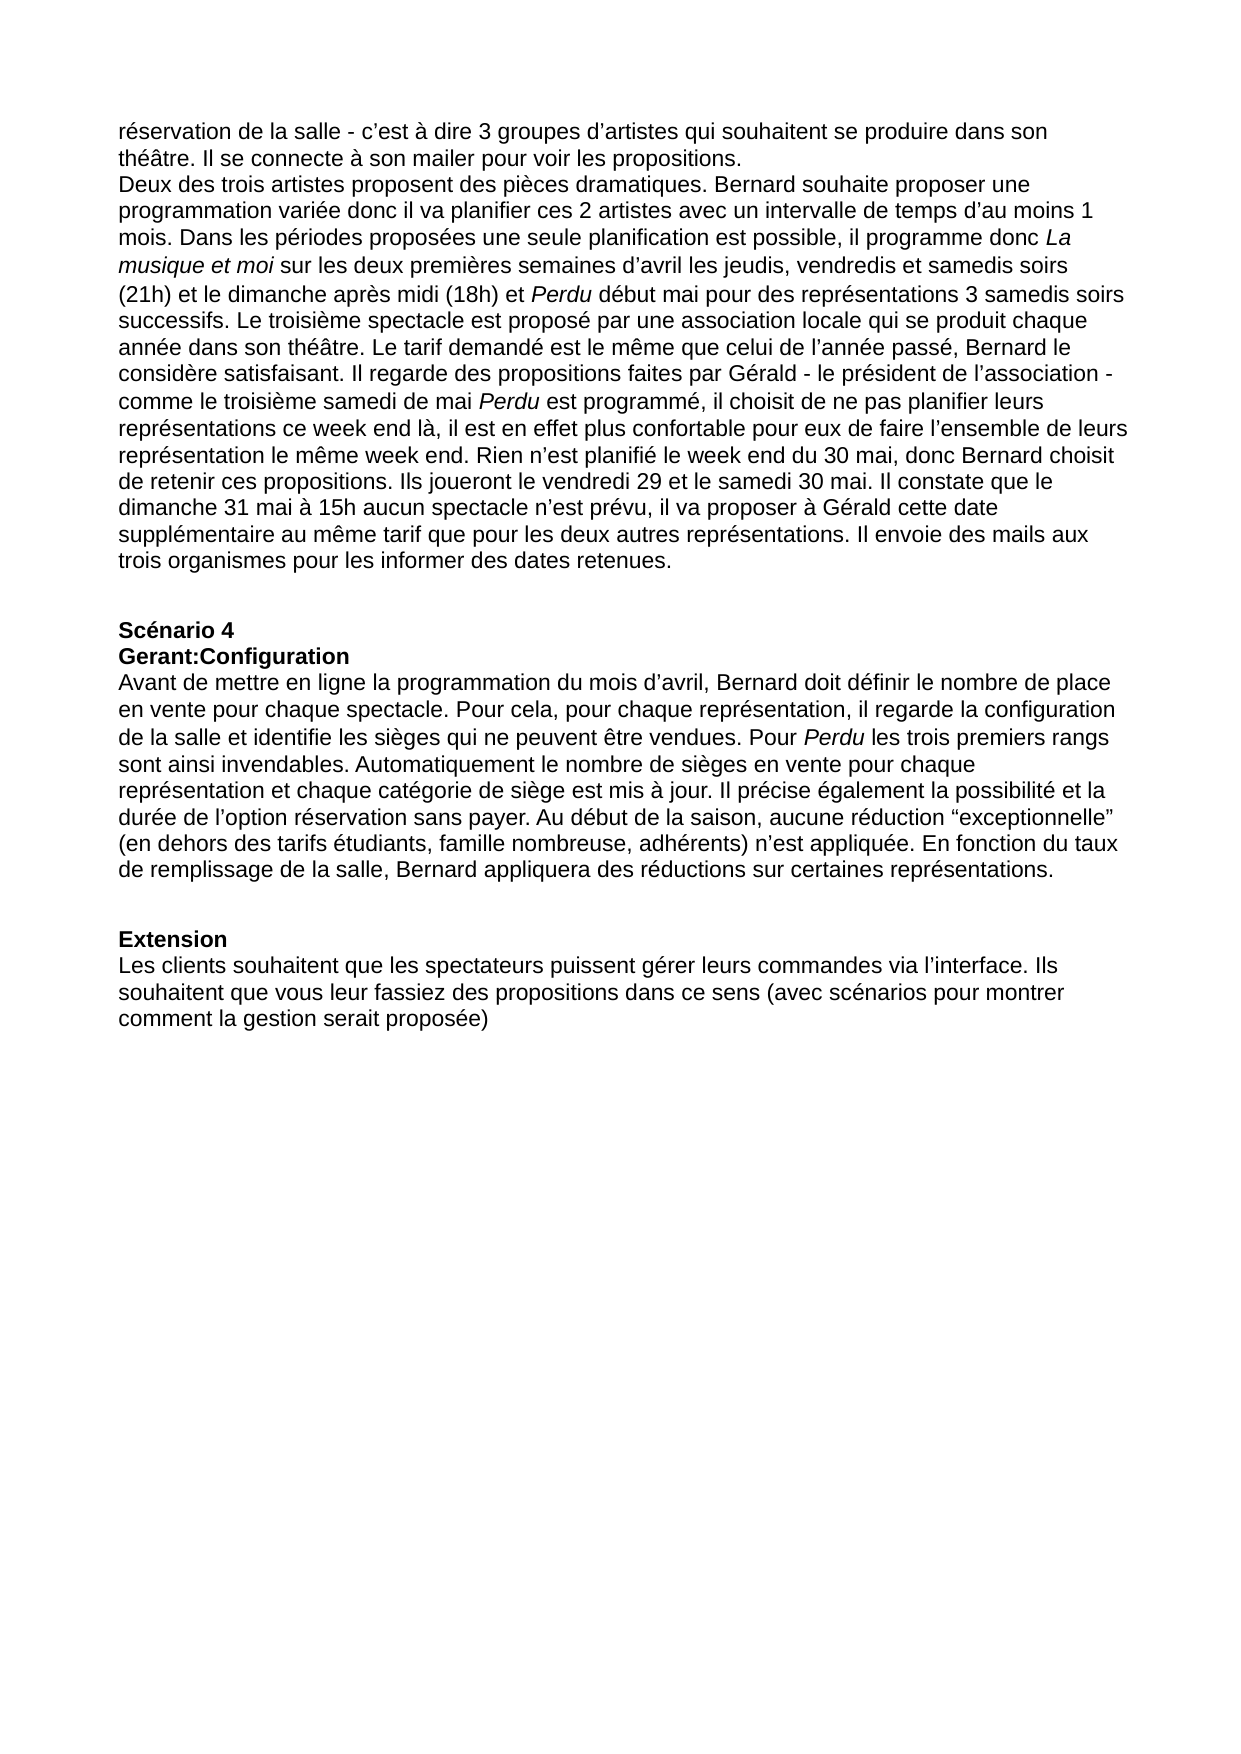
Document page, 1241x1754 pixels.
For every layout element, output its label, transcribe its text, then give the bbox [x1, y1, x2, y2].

text Deux des trois artistes proposent des pièces dramatiques. Bernard souhaite proposer une programmation variée donc il va planifier ces 2 artistes avec un intervalle de temps d’au moins 1 mois. Dans les périodes proposées une seule planification est possible, il programme donc La musique et moi sur les deux premières semaines d’avril les jeudis, vendredis et samedis soirs (21h) et le dimanche après midi (18h) et Perdu début mai pour des représentations 3 samedis soirs successifs. Le troisième spectacle est proposé par une association locale qui se produit chaque année dans son théâtre. Le tarif demandé est le même que celui de l’année passé, Bernard le considère satisfaisant. Il regarde des propositions faites par Gérald - le président de l’association - comme le troisième samedi de mai Perdu est programmé, il choisit de ne pas planifier leurs représentations ce week end là, il est en effet plus confortable pour eux de faire l’ensemble de leurs représentation le même week end. Rien n’est planifié le week end du 30 mai, donc Bernard choisit de retenir ces propositions. Ils joueront le vendredi 29 et le samedi 30 mai. Il constate que le dimanche 31 mai à 15h aucun spectacle n’est prévu, il va proposer à Gérald cette date supplémentaire au même tarif que pour les deux autres représentations. Il envoie des mails aux trois organismes pour les informer des dates retenues. [118, 171, 1128, 573]
text réservation de la salle - c’est à dire 3 groupes d’artistes qui souhaitent se produire dans son théâtre. Il se connecte à son mailer pour voir les propositions. [118, 118, 1128, 171]
text Scénario 4 [118, 617, 1128, 643]
text Gerant:Configuration [118, 643, 1128, 669]
text Les clients souhaitent que les spectateurs puissent gérer leurs commandes via l’interface. Ils souhaitent que vous leur fassiez des propositions dans ce sens (avec scénarios pour montrer comment la gestion serait proposée) [118, 952, 1128, 1031]
text Extension [118, 926, 1128, 952]
text Avant de mettre en ligne la programmation du mois d’avril, Bernard doit définir le nombre de place en vente pour chaque spectacle. Pour cela, pour chaque représentation, il regarde la configuration de la salle et identifie les sièges qui ne peuvent être vendues. Pour Perdu les trois premiers rangs sont ainsi invendables. Automatiquement le nombre de sièges en vente pour chaque représentation et chaque catégorie de siège est mis à jour. Il précise également la possibilité et la durée de l’option réservation sans payer. Au début de la saison, aucune réduction “exceptionnelle” (en dehors des tarifs étudiants, famille nombreuse, adhérents) n’est appliquée. En fonction du taux de remplissage de la salle, Bernard appliquera des réductions sur certaines représentations. [118, 669, 1128, 883]
